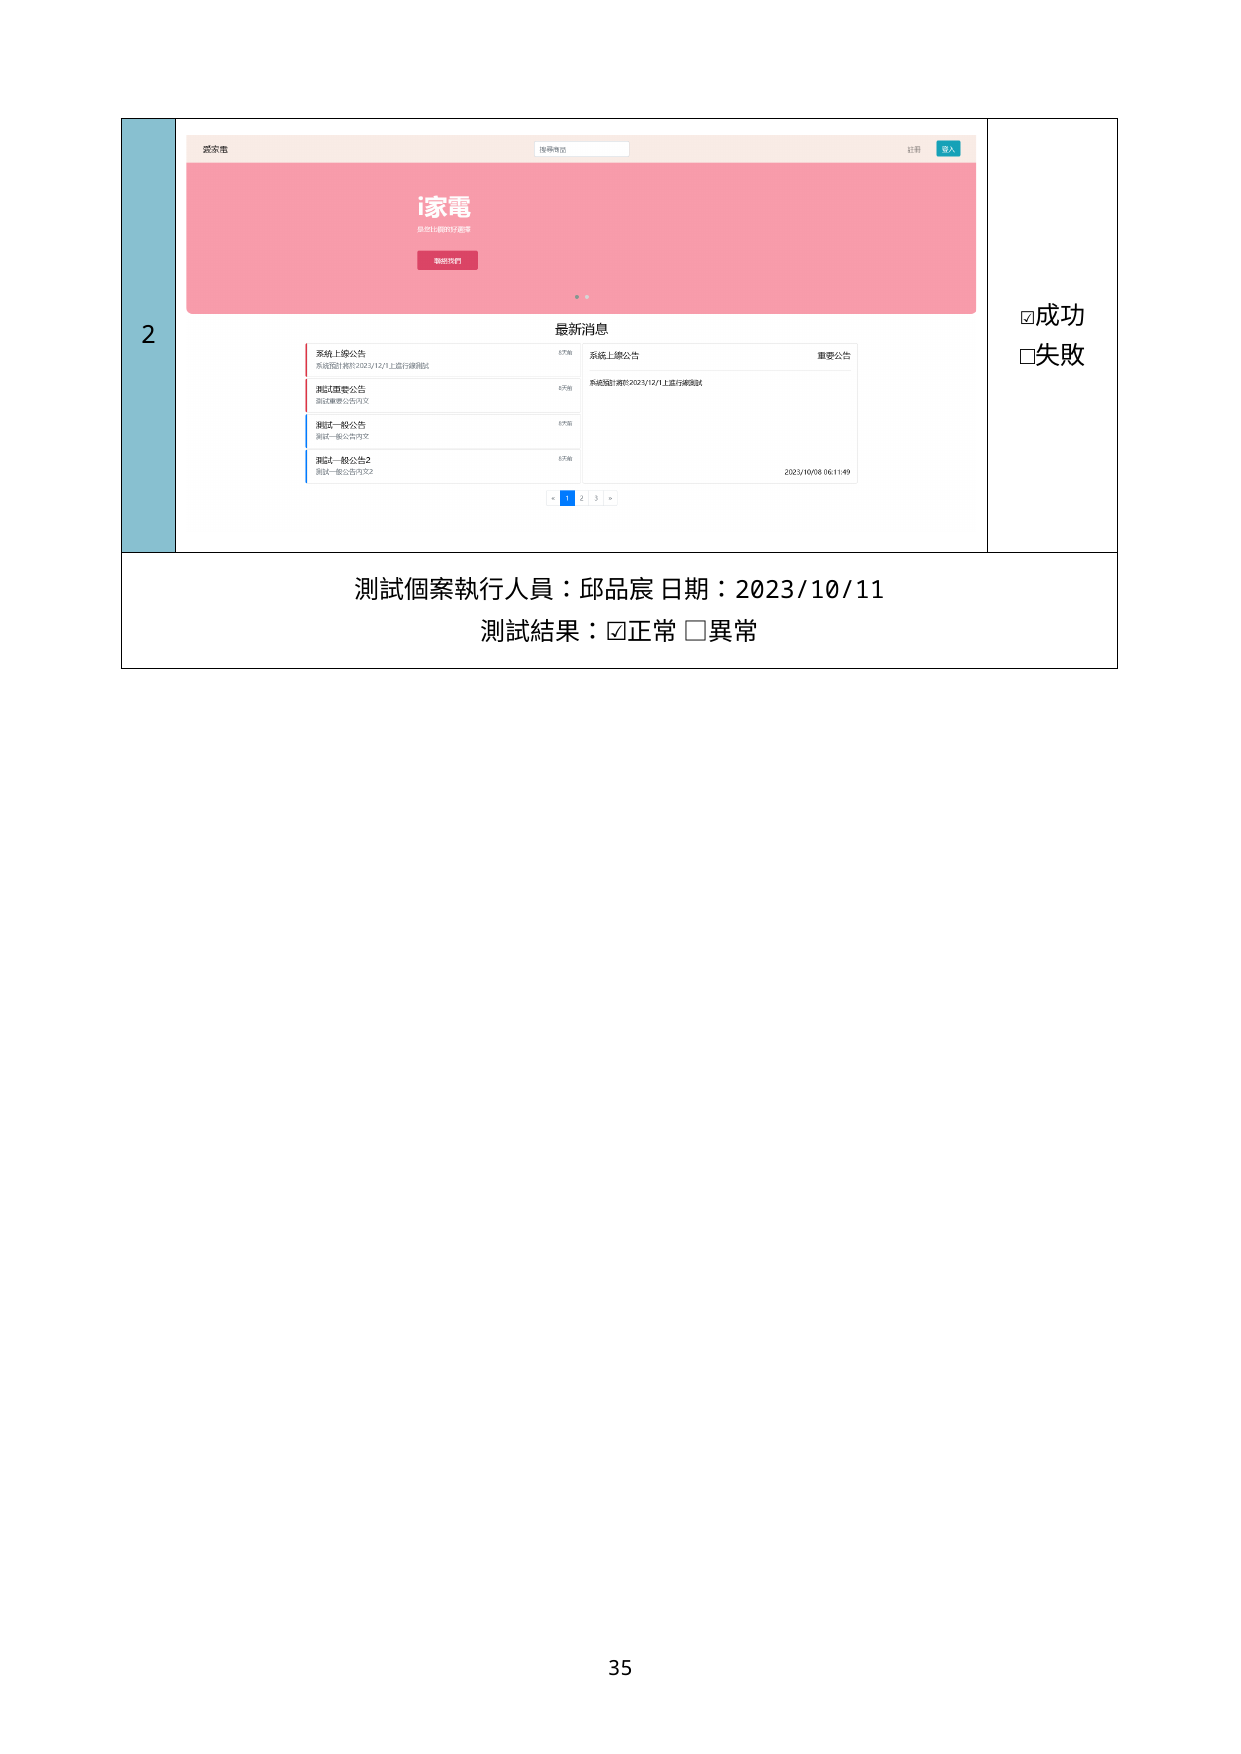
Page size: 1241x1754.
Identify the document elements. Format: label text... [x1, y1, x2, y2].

table_cell ☑成功 □失敗 [988, 119, 1117, 552]
table_cell 2 [122, 119, 175, 552]
table_cell [176, 119, 987, 552]
table_cell 測試個案執行人員：邱品宸 日期：2023/10/11 測試結果：☑正常 □異常 [122, 553, 1117, 668]
picture [186, 135, 977, 532]
